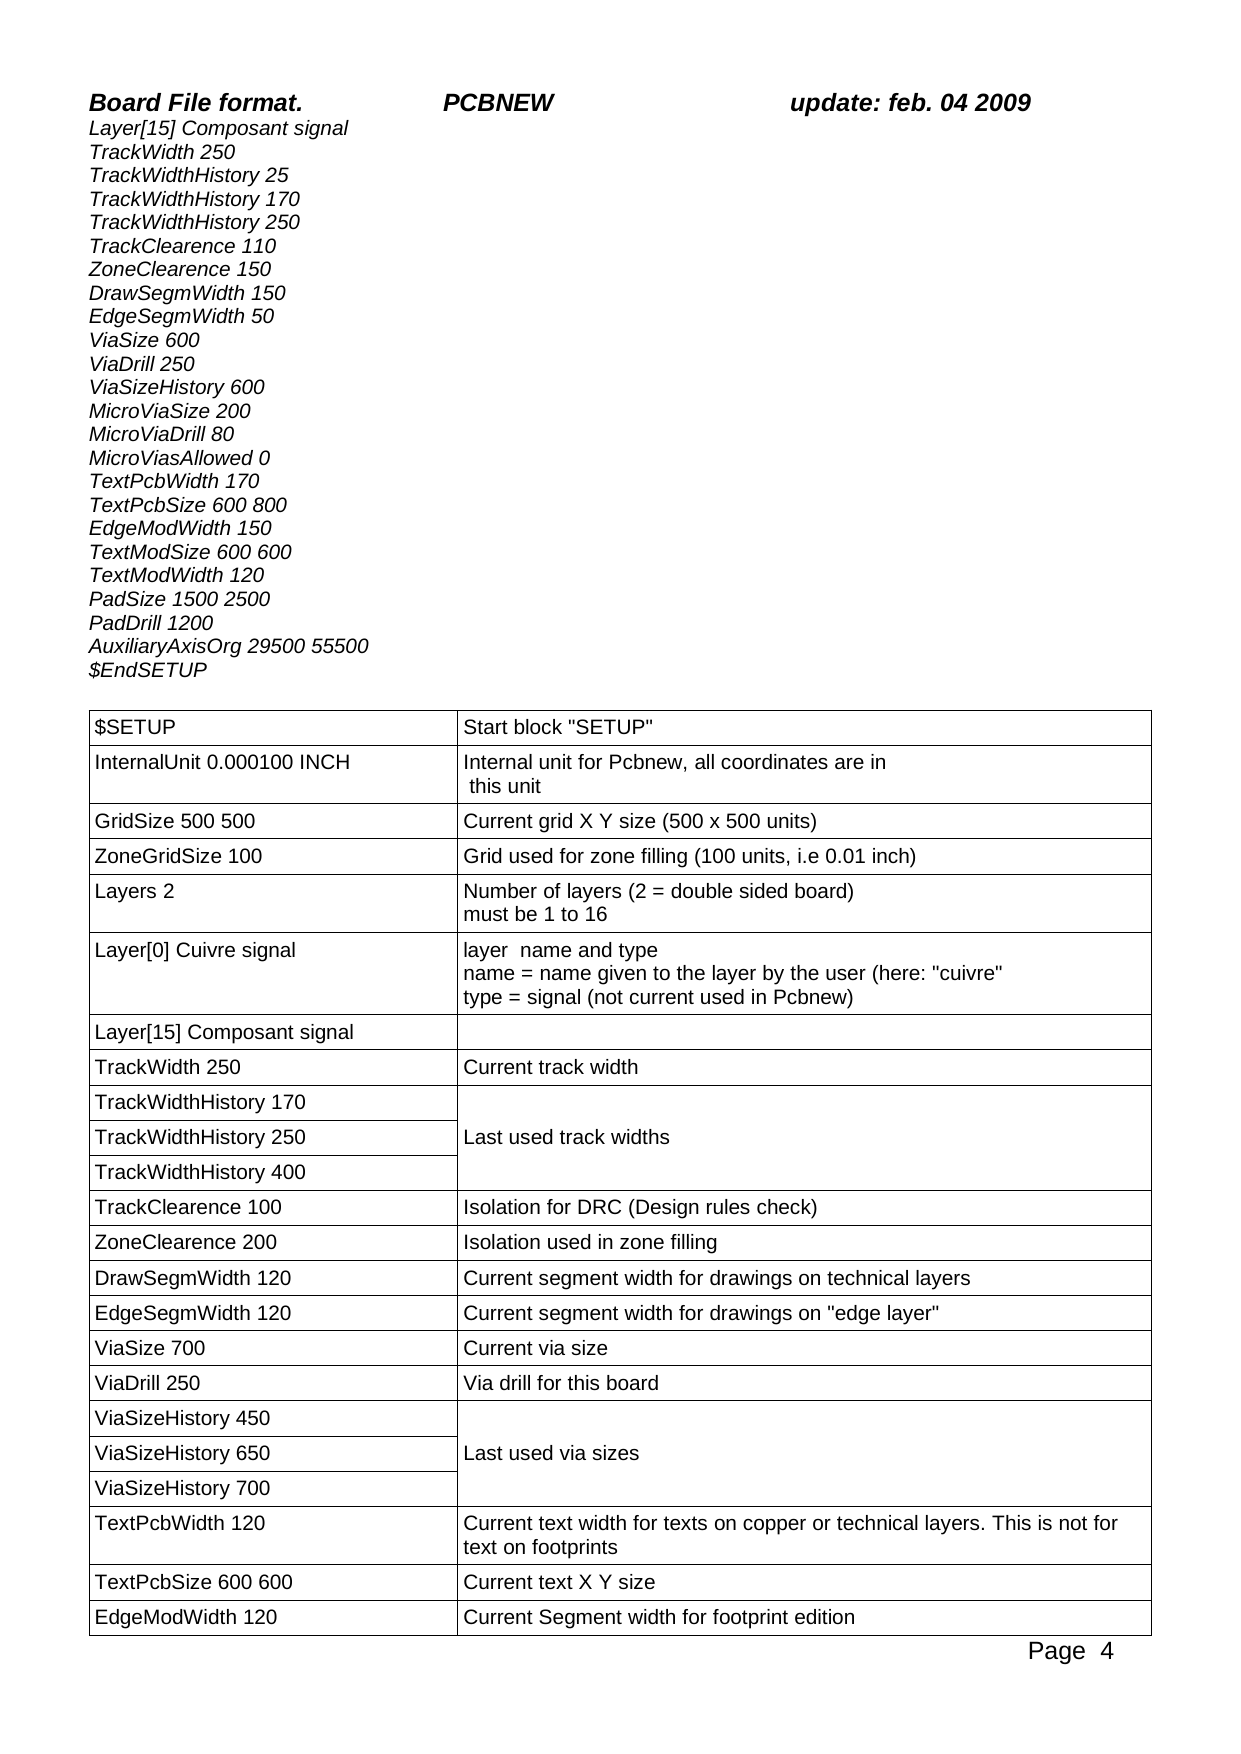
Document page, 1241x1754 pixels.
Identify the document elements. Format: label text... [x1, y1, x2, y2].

table_cell TrackWidth 250 [90, 1050, 457, 1085]
table_cell Layer[0] Cuivre signal [90, 933, 457, 1014]
table_cell Current via size [458, 1331, 1151, 1365]
text Layer[15] Composant signal [88, 117, 1152, 140]
table_cell [458, 1015, 1151, 1049]
table_header Start block "SETUP" [458, 711, 1151, 745]
table_cell ViaSizeHistory 700 [90, 1472, 457, 1506]
table_cell TrackWidthHistory 250 [90, 1121, 457, 1155]
table_cell DrawSegmWidth 120 [90, 1261, 457, 1295]
table_cell Current segment width for drawings on "edge layer" [458, 1296, 1151, 1330]
text TextPcbSize 600 800 [88, 493, 1152, 517]
text TrackWidthHistory 170 [88, 187, 1152, 211]
table_cell InternalUnit 0.000100 INCH [90, 746, 457, 803]
table_cell ViaSizeHistory 650 [90, 1437, 457, 1471]
table_cell Number of layers (2 = double sided board) must be 1 to 16 [458, 875, 1151, 932]
text TrackWidth 250 [88, 140, 1152, 164]
table_cell EdgeModWidth 120 [90, 1601, 457, 1635]
text PadSize 1500 2500 [88, 587, 1152, 611]
text TextModSize 600 600 [88, 540, 1152, 564]
table_cell Grid used for zone filling (100 units, i.e 0.01 inch) [458, 839, 1151, 874]
table_header ViaSizeHistory 450 [90, 1401, 457, 1436]
table_cell Layers 2 [90, 875, 457, 932]
text ZoneClearence 150 [88, 258, 1152, 281]
table_cell Via drill for this board [458, 1366, 1151, 1400]
text MicroViaDrill 80 [88, 423, 1152, 446]
table_cell Last used via sizes [458, 1401, 1151, 1506]
text TextPcbWidth 170 [88, 470, 1152, 493]
table_cell Isolation for DRC (Design rules check) [458, 1191, 1151, 1225]
text DrawSegmWidth 150 [88, 281, 1152, 305]
table_cell ViaDrill 250 [90, 1366, 457, 1400]
table_cell Current text X Y size [458, 1565, 1151, 1600]
text TrackWidthHistory 25 [88, 164, 1152, 187]
text $EndSETUP [88, 658, 1152, 682]
table_cell Current Segment width for footprint edition [458, 1601, 1151, 1635]
table_header $SETUP [90, 711, 457, 745]
table_cell Isolation used in zone filling [458, 1226, 1151, 1260]
table_cell Last used track widths [458, 1086, 1151, 1190]
table_cell ZoneGridSize 100 [90, 839, 457, 874]
text EdgeModWidth 150 [88, 517, 1152, 540]
table_cell TrackClearence 100 [90, 1191, 457, 1225]
table_header TrackWidthHistory 170 [90, 1086, 457, 1120]
table_cell Current track width [458, 1050, 1151, 1085]
table_cell EdgeSegmWidth 120 [90, 1296, 457, 1330]
text AuxiliaryAxisOrg 29500 55500 [88, 634, 1152, 658]
table_cell Layer[15] Composant signal [90, 1015, 457, 1049]
table_cell Current text width for texts on copper or technical layers. This is not for text on footprints [458, 1507, 1151, 1564]
text EdgeSegmWidth 50 [88, 305, 1152, 328]
text ViaSizeHistory 600 [88, 376, 1152, 399]
table_cell Internal unit for Pcbnew, all coordinates are in this unit [458, 746, 1151, 803]
table_cell TextPcbWidth 120 [90, 1507, 457, 1564]
table_cell layer name and type name = name given to the layer by the user (here: "cuivre" type = signal (not current used in Pcbnew) [458, 933, 1151, 1014]
text MicroViaSize 200 [88, 399, 1152, 423]
table_cell ViaSize 700 [90, 1331, 457, 1365]
table_cell Current grid X Y size (500 x 500 units) [458, 804, 1151, 838]
text MicroViasAllowed 0 [88, 446, 1152, 470]
text ViaSize 600 [88, 328, 1152, 352]
text TrackWidthHistory 250 [88, 211, 1152, 234]
table_cell GridSize 500 500 [90, 804, 457, 838]
text ViaDrill 250 [88, 352, 1152, 376]
text TrackClearence 110 [88, 234, 1152, 258]
text TextModWidth 120 [88, 564, 1152, 587]
table_cell Current segment width for drawings on technical layers [458, 1261, 1151, 1295]
table_cell ZoneClearence 200 [90, 1226, 457, 1260]
text PadDrill 1200 [88, 611, 1152, 634]
table_cell TrackWidthHistory 400 [90, 1156, 457, 1190]
table_cell TextPcbSize 600 600 [90, 1565, 457, 1600]
